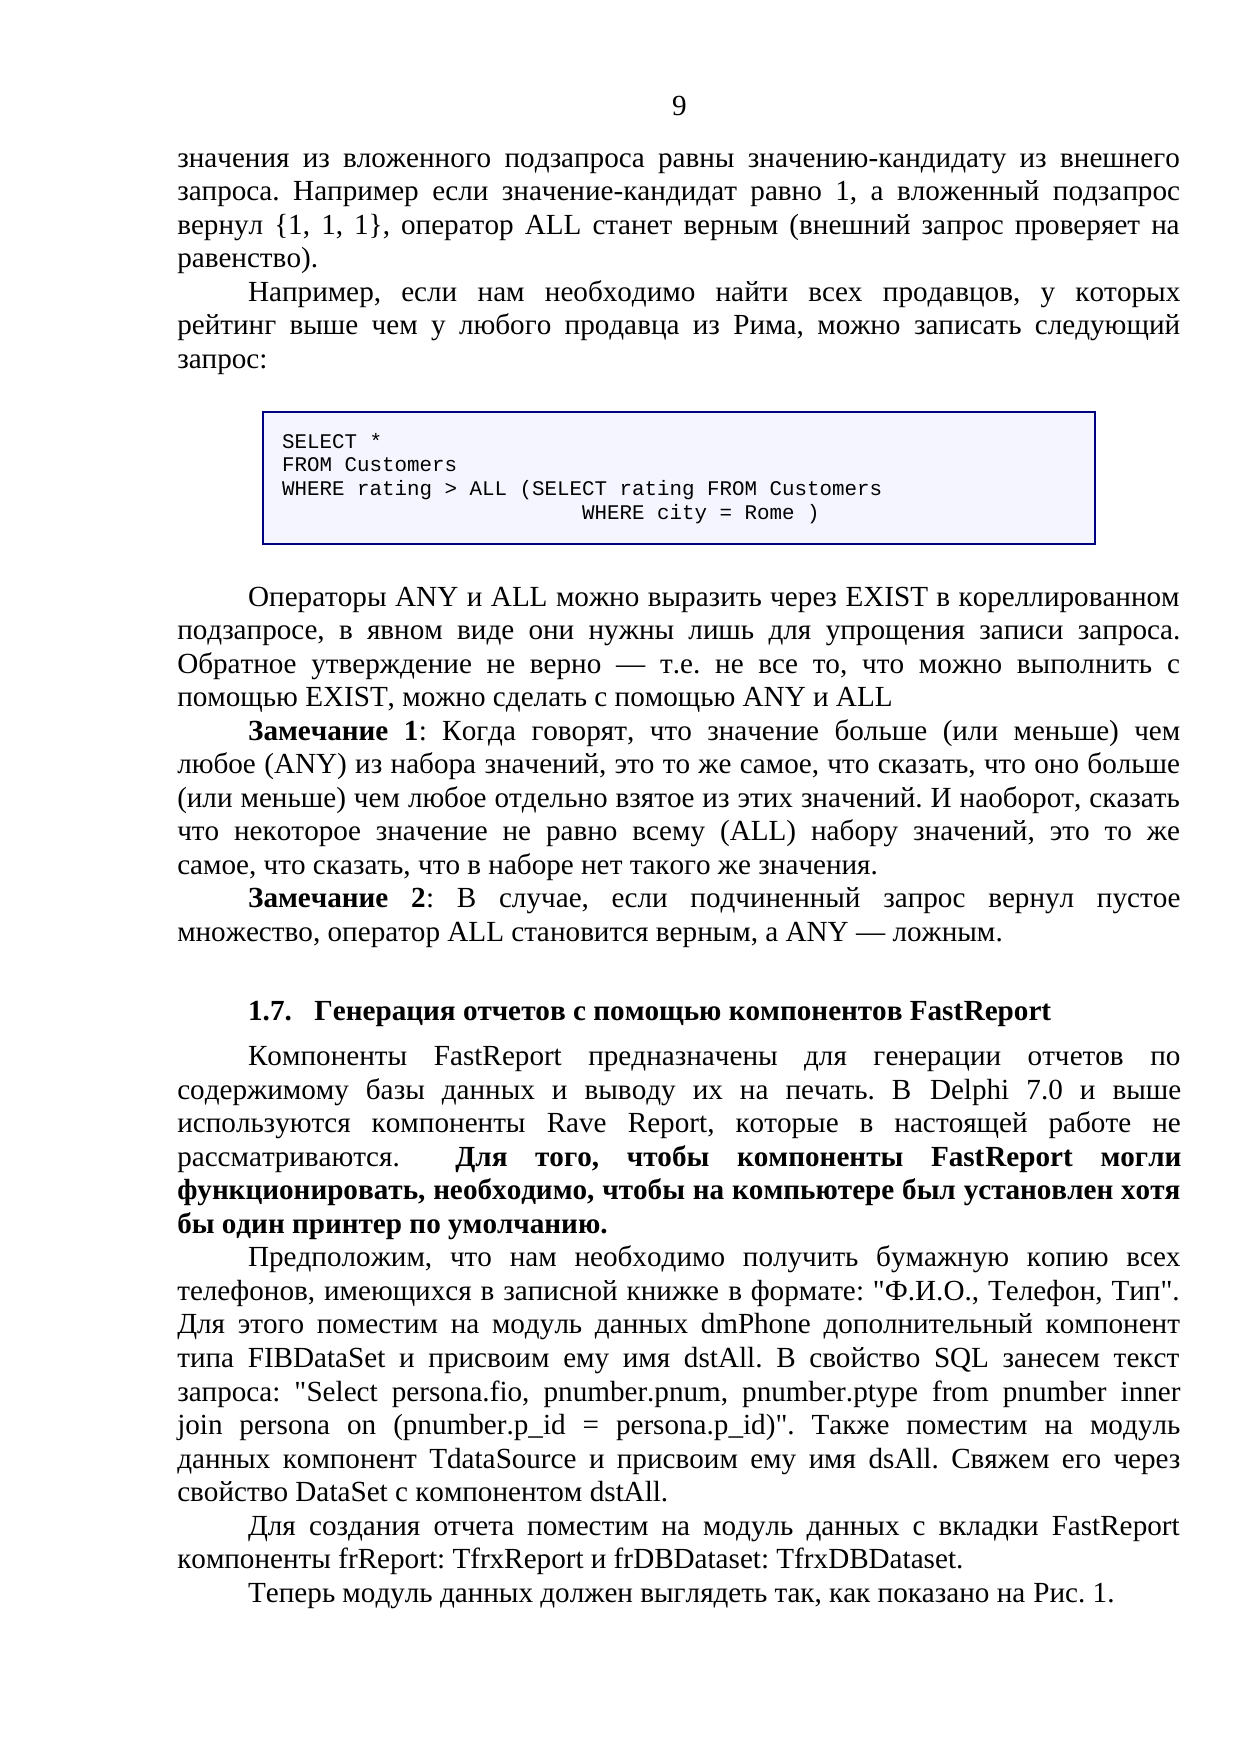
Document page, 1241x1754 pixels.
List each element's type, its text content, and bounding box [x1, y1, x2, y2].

text SELECT * [282, 431, 1077, 454]
text FROM Customers [282, 454, 1077, 478]
text Предположим, что нам необходимо получить бумажную копию всех телефонов, имеющихся в записной книжке в формате: "Ф.И.О., Телефон, Тип". Для этого поместим на модуль данных dmPhone дополнительный компонент типа FIBDataSet и присвоим ему имя dstAll. В свойство SQL занесем текст запроса: "Select persona.fio, pnumber.pnum, pnumber.ptype from pnumber inner join persona on (pnumber.p_id = persona.p_id)". Также поместим на модуль данных компонент TdataSource и присвоим ему имя dsAll. Свяжем его через свойство DataSet с компонентом dstAll. [177, 1239, 1181, 1508]
text Например, если нам необходимо найти всех продавцов, у которых рейтинг выше чем у любого продавца из Рима, можно записать следующий запрос: [177, 274, 1181, 374]
text Операторы ANY и ALL можно выразить через EXIST в кореллированном подзапросе, в явном виде они нужны лишь для упрощения записи запроса. Обратное утверждение не верно — т.е. не все то, что можно выполнить с помощью EXIST, можно сделать с помощью ANY и ALL [177, 579, 1181, 713]
text Теперь модуль данных должен выглядеть так, как показано на Рис. 1. [177, 1575, 1181, 1608]
subtitle Генерация отчетов с помощью компонентов FastReport [177, 993, 1181, 1027]
text значения из вложенного подзапроса равны значению-кандидату из внешнего запроса. Например если значение-кандидат равно 1, а вложенный подзапрос вернул {1, 1, 1}, оператор ALL станет верным (внешний запрос проверяет на равенство). [177, 140, 1181, 274]
text Для создания отчета поместим на модуль данных с вкладки FastReport компоненты frReport: TfrxReport и frDBDataset: TfrxDBDataset. [177, 1508, 1181, 1575]
text WHERE rating > ALL (SELECT rating FROM Customers [282, 478, 1077, 502]
text Компоненты FastReport предназначены для генерации отчетов по содержимому базы данных и выводу их на печать. В Delphi 7.0 и выше используются компоненты Rave Report, которые в настоящей работе не рассматриваются. Для того, чтобы компоненты FastReport могли функционировать, необходимо, чтобы на компьютере был установлен хотя бы один принтер по умолчанию. [177, 1038, 1181, 1239]
text WHERE city = Rome ) [282, 502, 1077, 525]
text Замечание 2: В случае, если подчиненный запрос вернул пустое множество, оператор ALL становится верным, а ANY — ложным. [177, 881, 1181, 948]
text Замечание 1: Когда говорят, что значение больше (или меньше) чем любое (ANY) из набора значений, это то же самое, что сказать, что оно больше (или меньше) чем любое отдельно взятое из этих значений. И наоборот, сказать что некоторое значение не равно всему (ALL) набору значений, это то же самое, что сказать, что в наборе нет такого же значения. [177, 713, 1181, 881]
